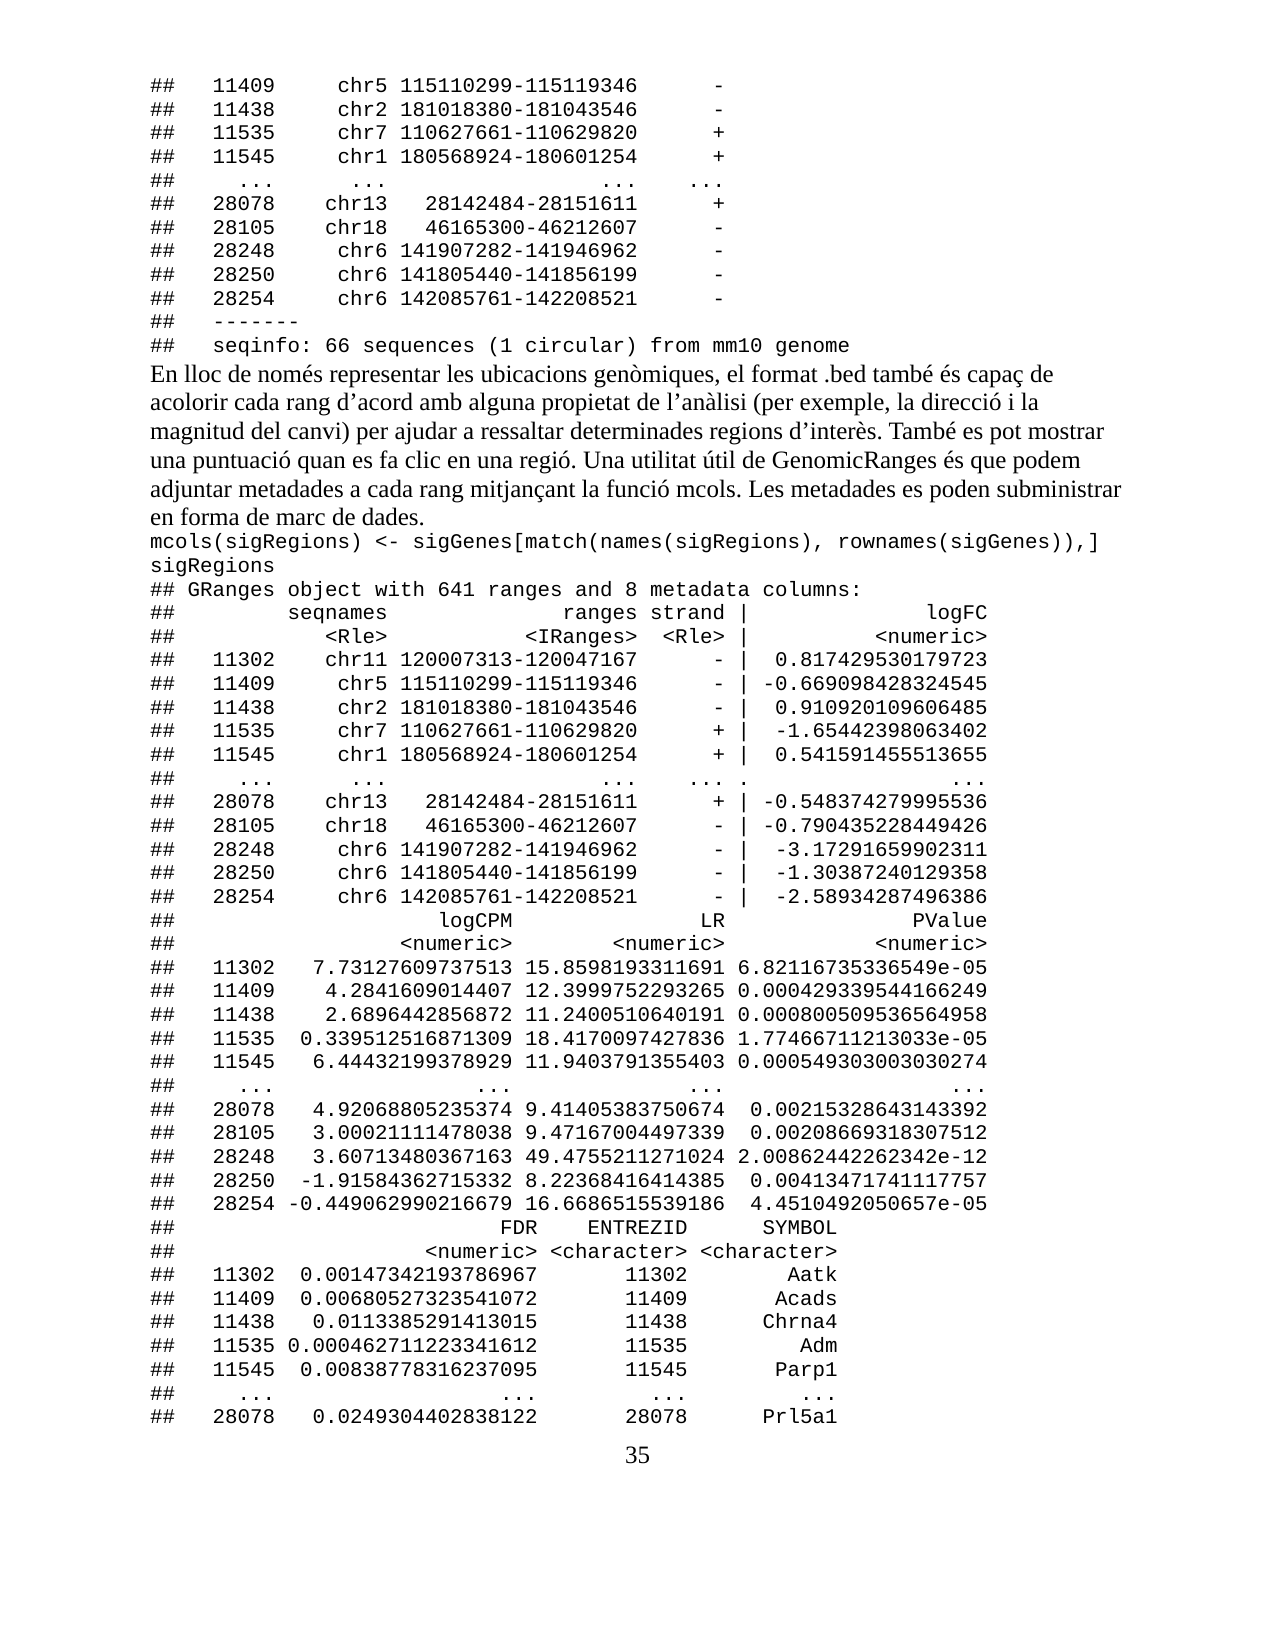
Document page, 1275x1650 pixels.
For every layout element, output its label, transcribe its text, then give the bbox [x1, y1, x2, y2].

text ## 28078 chr13 28142484-28151611 + | -0.548374279995536 [150, 791, 1125, 815]
text ## 28078 chr13 28142484-28151611 + [150, 193, 1125, 217]
text ## 28250 chr6 141805440-141856199 - | -1.30387240129358 [150, 862, 1125, 886]
text ## 28105 chr18 46165300-46212607 - | -0.790435228449426 [150, 815, 1125, 839]
text ## 28250 chr6 141805440-141856199 - [150, 264, 1125, 288]
text ## ... ... ... ... [150, 169, 1125, 193]
text ## 28250 -1.91584362715332 8.22368416414385 0.00413471741117757 [150, 1170, 1125, 1193]
text ## 11545 6.44432199378929 11.9403791355403 0.000549303003030274 [150, 1051, 1125, 1075]
text En lloc de només representar les ubicacions genòmiques, el format .bed també és capaç de acolorir cada rang d’acord amb alguna propietat de l’anàlisi (per exemple, la direcció i la magnitud del canvi) per ajudar a ressaltar determinades regions d’interès. També es pot mostrar una puntuació quan es fa clic en una regió. Una utilitat útil de GenomicRanges és que podem adjuntar metadades a cada rang mitjançant la funció mcols. Les metadades es poden subministrar en forma de marc de dades. [150, 359, 1125, 531]
text ## 11409 0.00680527323541072 11409 Acads [150, 1288, 1125, 1312]
text ## <numeric> <numeric> <numeric> [150, 933, 1125, 957]
text mcols(sigRegions) <- sigGenes[match(names(sigRegions), rownames(sigGenes)),] [150, 531, 1125, 555]
text ## 11535 chr7 110627661-110629820 + | -1.65442398063402 [150, 720, 1125, 744]
text ## ... ... ... ... [150, 1075, 1125, 1099]
text ## 28248 chr6 141907282-141946962 - | -3.17291659902311 [150, 839, 1125, 862]
text ## ... ... ... ... [150, 1382, 1125, 1406]
text sigRegions [150, 555, 1125, 578]
text ## 11535 chr7 110627661-110629820 + [150, 122, 1125, 146]
text ## 11409 4.2841609014407 12.3999752293265 0.000429339544166249 [150, 981, 1125, 1004]
text ## <Rle> <IRanges> <Rle> | <numeric> [150, 626, 1125, 649]
text ## 28105 3.00021111478038 9.47167004497339 0.00208669318307512 [150, 1122, 1125, 1146]
text ## GRanges object with 641 ranges and 8 metadata columns: [150, 578, 1125, 602]
text ## FDR ENTREZID SYMBOL [150, 1217, 1125, 1241]
text ## 11302 7.73127609737513 15.8598193311691 6.82116735336549e-05 [150, 957, 1125, 981]
text ## 11545 chr1 180568924-180601254 + | 0.541591455513655 [150, 744, 1125, 768]
text ## 28105 chr18 46165300-46212607 - [150, 217, 1125, 241]
text ## 11409 chr5 115110299-115119346 - [150, 75, 1125, 99]
text ## 11535 0.000462711223341612 11535 Adm [150, 1335, 1125, 1359]
text ## 28248 chr6 141907282-141946962 - [150, 241, 1125, 264]
text ## 11438 chr2 181018380-181043546 - [150, 99, 1125, 122]
text ## 11535 0.339512516871309 18.4170097427836 1.77466711213033e-05 [150, 1028, 1125, 1051]
text ## logCPM LR PValue [150, 909, 1125, 933]
text ## ... ... ... ... . ... [150, 768, 1125, 791]
text ## seqinfo: 66 sequences (1 circular) from mm10 genome [150, 335, 1125, 359]
text ## 28254 -0.449062990216679 16.6686515539186 4.4510492050657e-05 [150, 1193, 1125, 1217]
text ## 11545 chr1 180568924-180601254 + [150, 146, 1125, 169]
text ## seqnames ranges strand | logFC [150, 602, 1125, 626]
text ## 28248 3.60713480367163 49.4755211271024 2.00862442262342e-12 [150, 1146, 1125, 1170]
text ## 28254 chr6 142085761-142208521 - [150, 288, 1125, 311]
text ## 11438 2.6896442856872 11.2400510640191 0.000800509536564958 [150, 1004, 1125, 1028]
text ## ------- [150, 311, 1125, 335]
text ## 28078 4.92068805235374 9.41405383750674 0.00215328643143392 [150, 1099, 1125, 1122]
text ## 11438 chr2 181018380-181043546 - | 0.910920109606485 [150, 697, 1125, 720]
text ## 11302 0.00147342193786967 11302 Aatk [150, 1264, 1125, 1288]
text ## 28078 0.0249304402838122 28078 Prl5a1 [150, 1406, 1125, 1430]
text ## 11545 0.00838778316237095 11545 Parp1 [150, 1359, 1125, 1382]
text ## 11438 0.0113385291413015 11438 Chrna4 [150, 1312, 1125, 1335]
text ## <numeric> <character> <character> [150, 1241, 1125, 1264]
text ## 28254 chr6 142085761-142208521 - | -2.58934287496386 [150, 886, 1125, 909]
text ## 11302 chr11 120007313-120047167 - | 0.817429530179723 [150, 649, 1125, 673]
text ## 11409 chr5 115110299-115119346 - | -0.669098428324545 [150, 673, 1125, 697]
